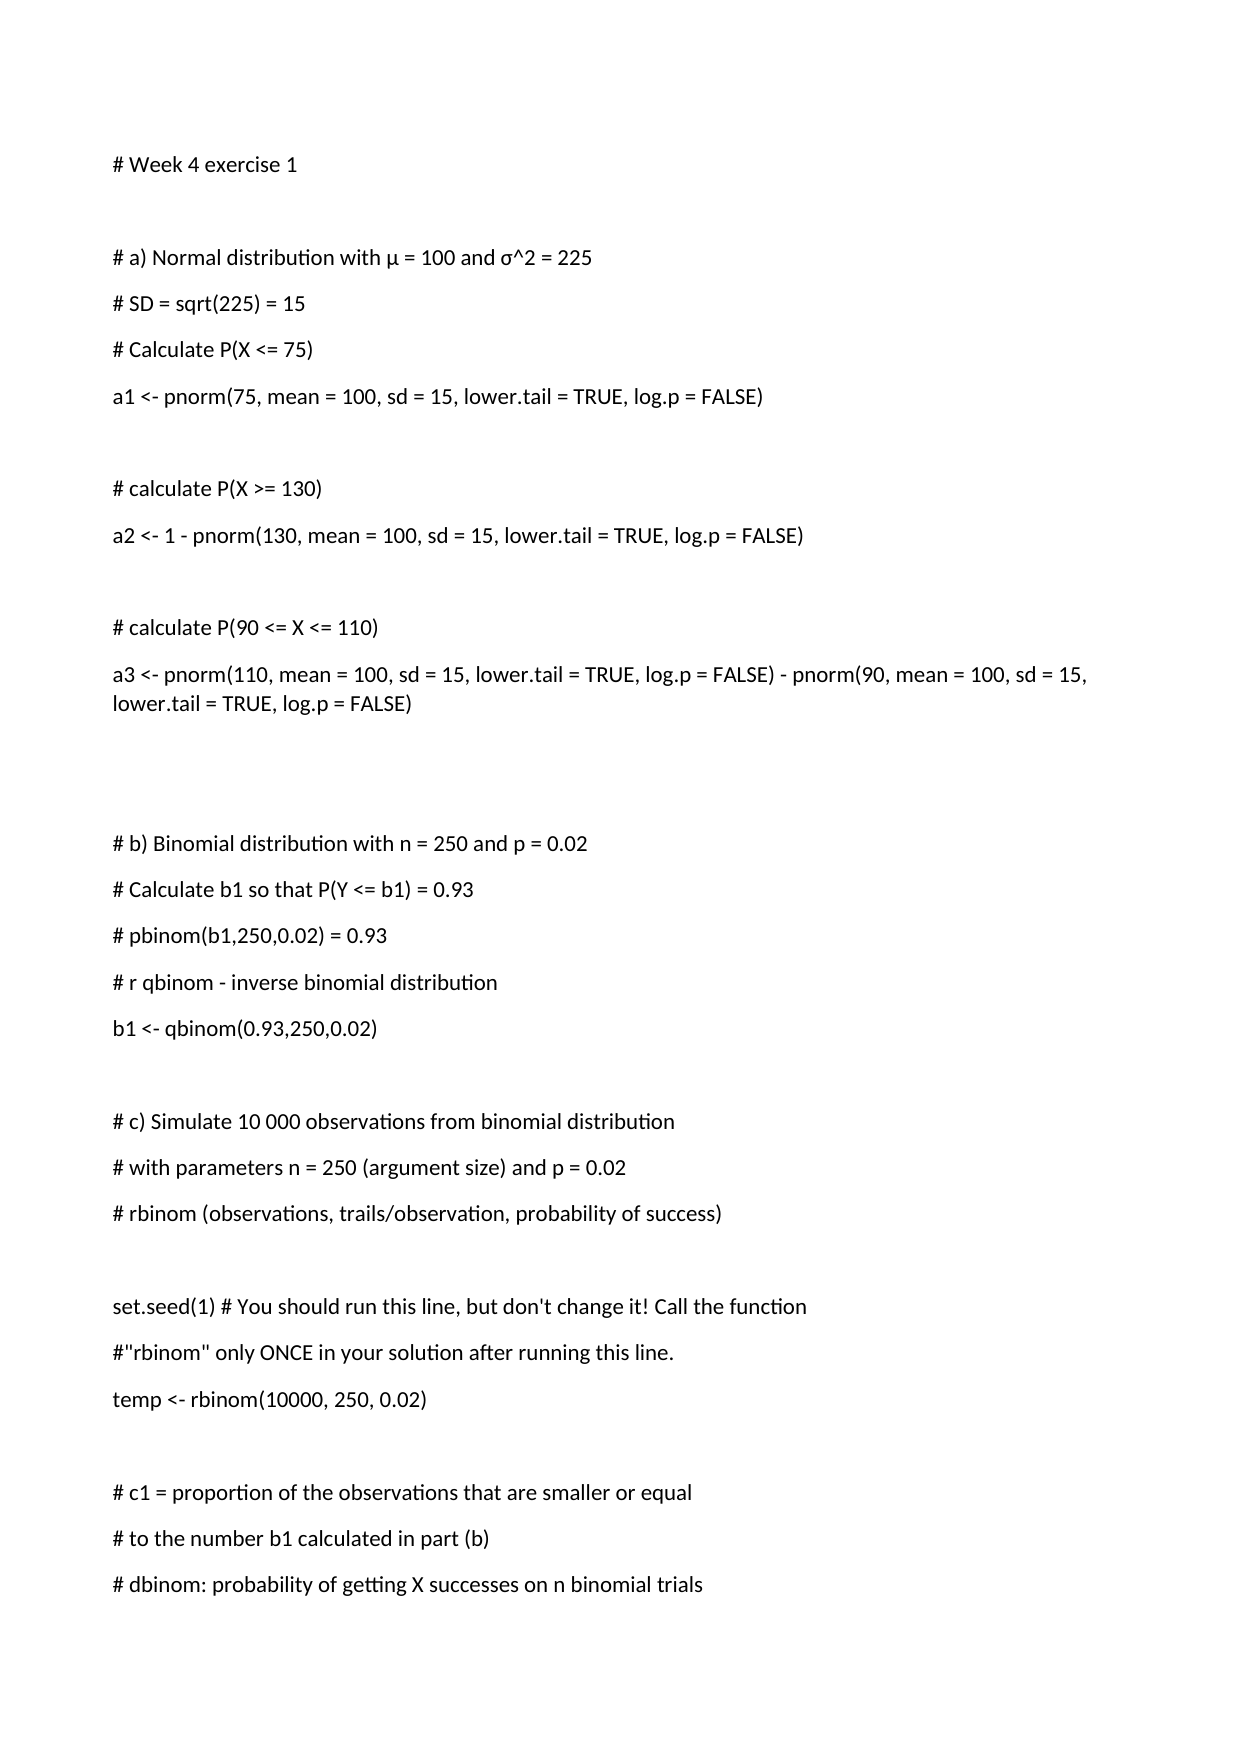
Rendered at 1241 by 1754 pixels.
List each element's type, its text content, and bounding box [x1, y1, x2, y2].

text b1 <- qbinom(0.93,250,0.02) [112, 1014, 1128, 1042]
text # calculate P(90 <= X <= 110) [112, 613, 1128, 642]
text # b) Binomial distribution with n = 250 and p = 0.02 [112, 829, 1128, 857]
text # Calculate b1 so that P(Y <= b1) = 0.93 [112, 875, 1128, 903]
text set.seed(1) # You should run this line, but don't change it! Call the function [112, 1292, 1128, 1320]
text # calculate P(X >= 130) [112, 474, 1128, 502]
text a3 <- pnorm(110, mean = 100, sd = 15, lower.tail = TRUE, log.p = FALSE) - pnorm(90, mean = 100, sd = 15, lower.tail = TRUE, log.p = FALSE) [112, 660, 1128, 718]
text # r qbinom - inverse binomial distribution [112, 968, 1128, 996]
text # a) Normal distribution with µ = 100 and σ^2 = 225 [112, 243, 1128, 271]
text # rbinom (observations, trails/observation, probability of success) [112, 1199, 1128, 1227]
text # dbinom: probability of getting X successes on n binomial trials [112, 1570, 1128, 1598]
text #"rbinom" only ONCE in your solution after running this line. [112, 1338, 1128, 1367]
text a1 <- pnorm(75, mean = 100, sd = 15, lower.tail = TRUE, log.p = FALSE) [112, 382, 1128, 410]
text # c) Simulate 10 000 observations from binomial distribution [112, 1107, 1128, 1135]
text # c1 = proportion of the observations that are smaller or equal [112, 1478, 1128, 1506]
text # SD = sqrt(225) = 15 [112, 289, 1128, 317]
text # Calculate P(X <= 75) [112, 335, 1128, 363]
text # Week 4 exercise 1 [112, 150, 1128, 178]
text temp <- rbinom(10000, 250, 0.02) [112, 1385, 1128, 1413]
text a2 <- 1 - pnorm(130, mean = 100, sd = 15, lower.tail = TRUE, log.p = FALSE) [112, 521, 1128, 549]
text # to the number b1 calculated in part (b) [112, 1524, 1128, 1552]
text # with parameters n = 250 (argument size) and p = 0.02 [112, 1153, 1128, 1181]
text # pbinom(b1,250,0.02) = 0.93 [112, 921, 1128, 949]
